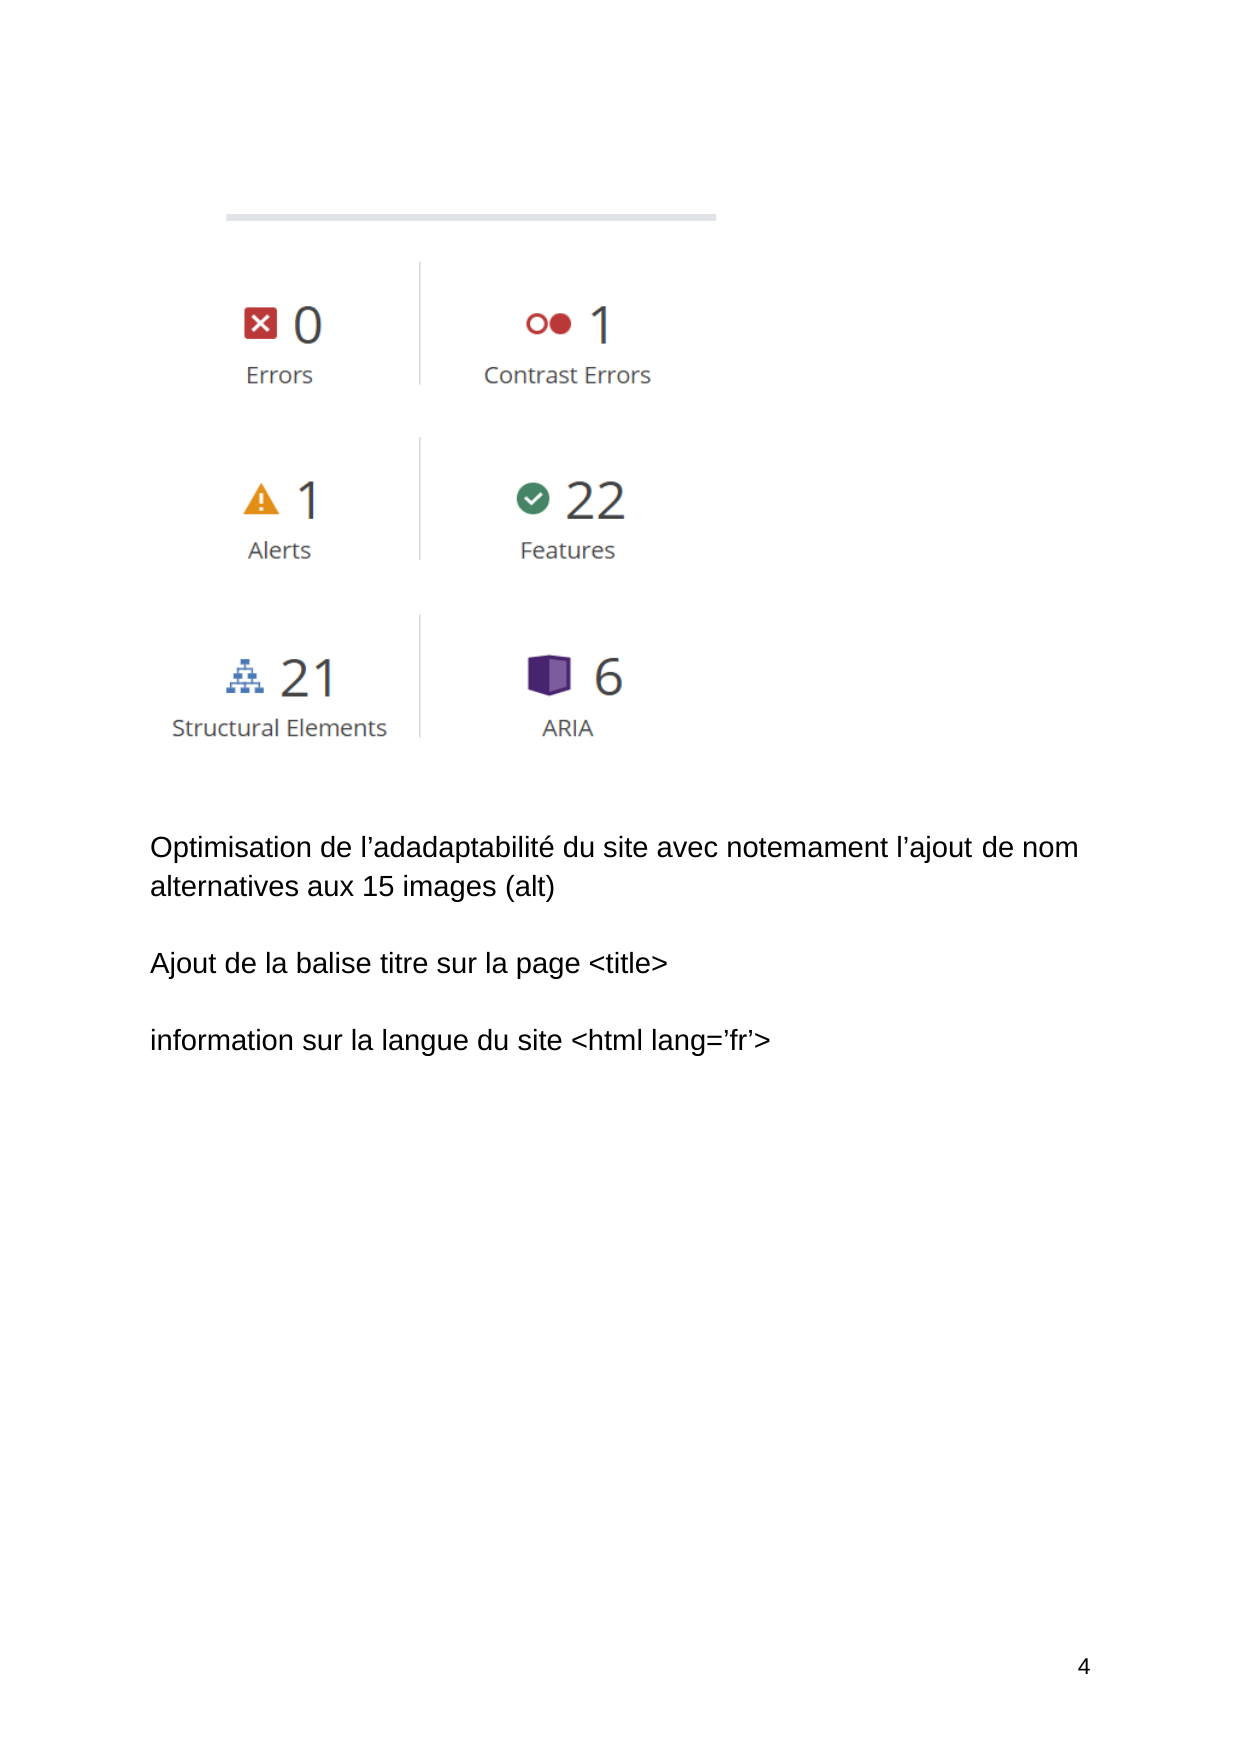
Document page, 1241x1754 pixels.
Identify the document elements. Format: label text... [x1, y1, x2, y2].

text Optimisation de l’adadaptabilité du site avec notemament l’ajout de nom alternatives aux 15 images (alt) [150, 831, 1090, 903]
text information sur la langue du site <html lang=’fr’> [150, 1023, 1090, 1057]
picture [124, 214, 717, 762]
text Ajout de la balise titre sur la page <title> [150, 946, 1090, 980]
